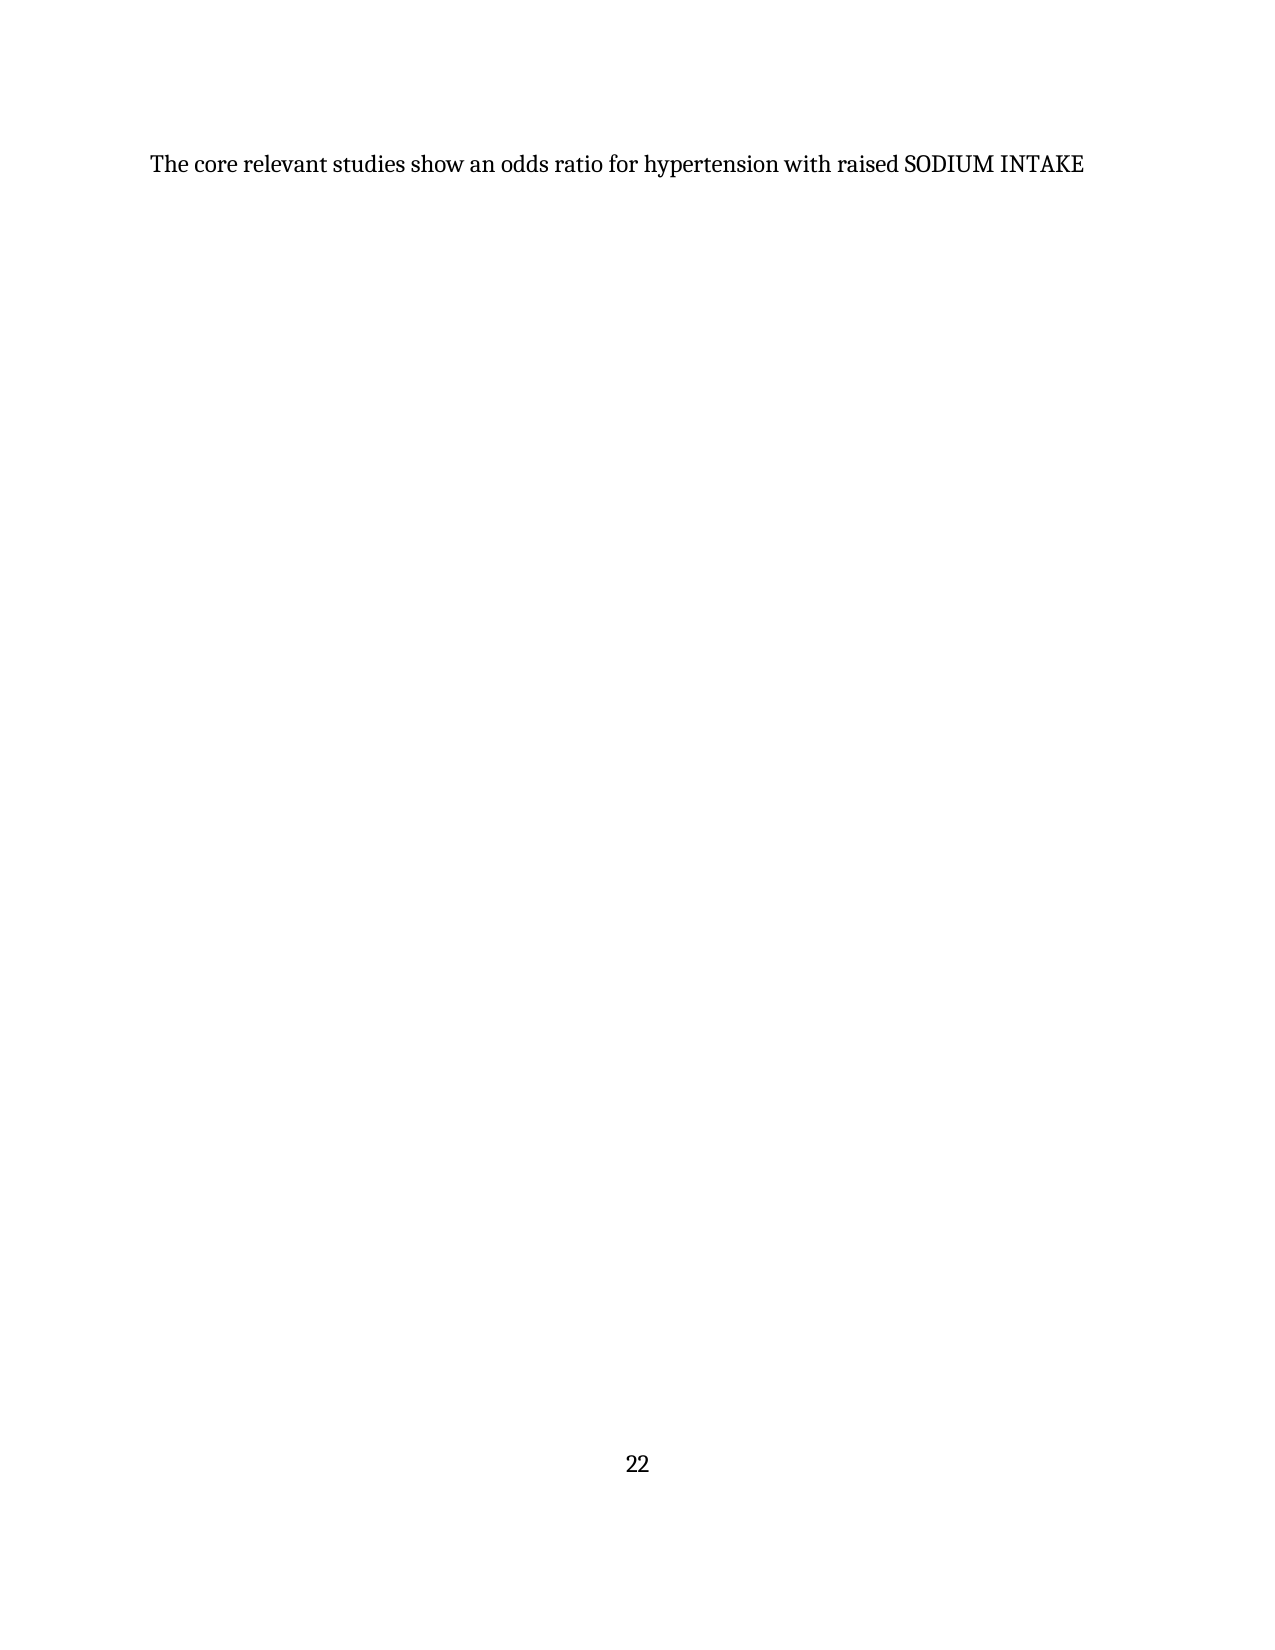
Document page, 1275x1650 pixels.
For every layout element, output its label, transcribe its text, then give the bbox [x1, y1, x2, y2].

text The core relevant studies show an odds ratio for hypertension with raised SODIUM INTAKE [150, 150, 1125, 179]
